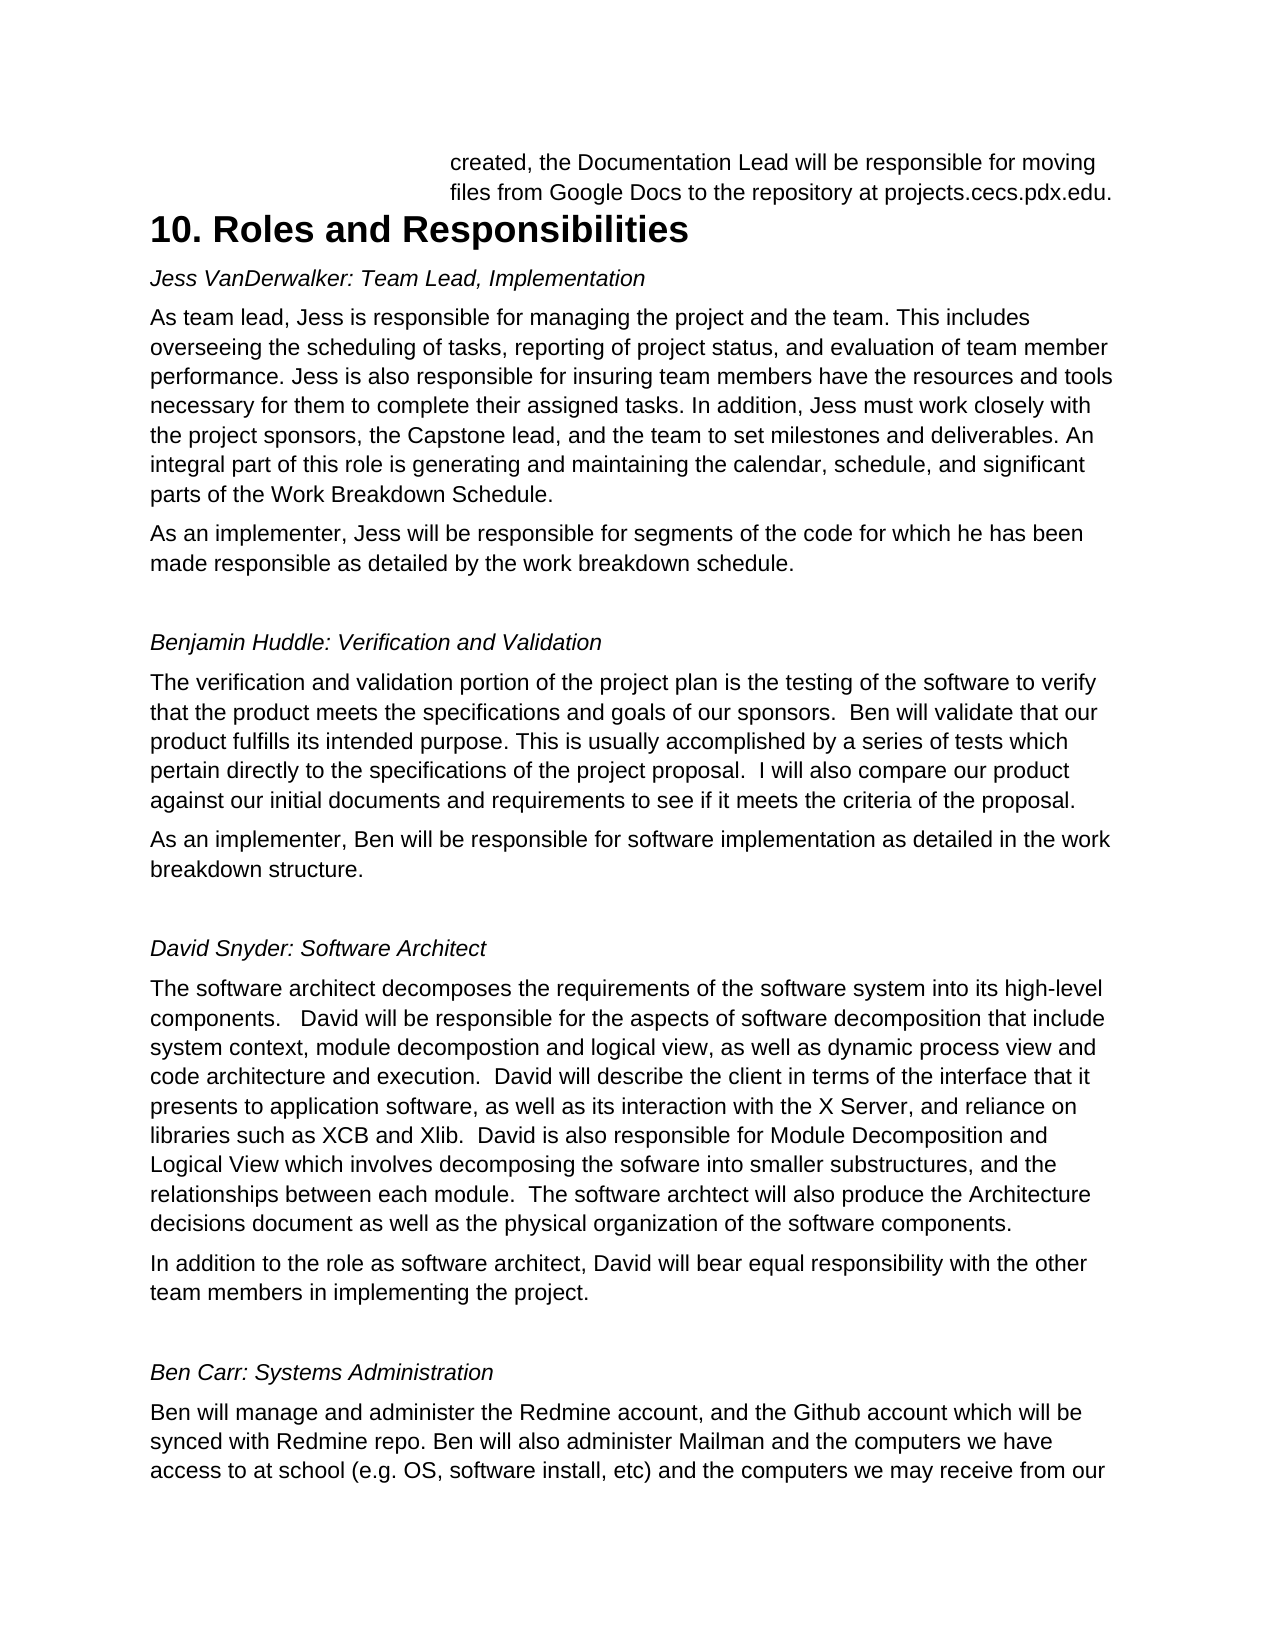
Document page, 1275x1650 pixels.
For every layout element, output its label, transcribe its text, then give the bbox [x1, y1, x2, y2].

text Jess VanDerwalker: Team Lead, Implementation [150, 265, 1125, 291]
subtitle 10. Roles and Responsibilities [150, 209, 1125, 251]
text Ben will manage and administer the Redmine account, and the Github account which will be synced with Redmine repo. Ben will also administer Mailman and the computers we have access to at school (e.g. OS, software install, etc) and the computers we may receive from our [150, 1399, 1125, 1484]
text As an implementer, Jess will be responsible for segments of the code for which he has been made responsible as detailed by the work breakdown schedule. [150, 521, 1125, 576]
text ﻿Benjamin Huddle: Verification and Validation [150, 630, 1125, 656]
text David Snyder: Software Architect [150, 936, 1125, 962]
text The verification and validation portion of the project plan is the testing of the software to verify that the product meets the specifications and goals of our sponsors. Ben will validate that our product fulfills its intended purpose. This is usually accomplished by a series of tests which pertain directly to the specifications of the project proposal. I will also compare our product against our initial documents and requirements to see if it meets the criteria of the proposal. [150, 670, 1125, 813]
text As an implementer, Ben will be responsible for software implementation as detailed in the work breakdown structure. [150, 827, 1125, 882]
text Ben Carr: Systems Administration [150, 1359, 1125, 1385]
list created, the Documentation Lead will be responsible for moving files from Google Docs to the repository at projects.cecs.pdx.edu. [337, 150, 1125, 205]
text In addition to the role as software architect, David will bear equal responsibility with the other team members in implementing the project. [150, 1251, 1125, 1306]
text The software architect decomposes the requirements of the software system into its high-level components. David will be responsible for the aspects of software decomposition that include system context, module decompostion and logical view, as well as dynamic process view and code architecture and execution. David will describe the client in terms of the interface that it presents to application software, as well as its interaction with the X Server, and reliance on libraries such as XCB and Xlib. David is also responsible for Module Decomposition and Logical View which involves decomposing the sofware into smaller substructures, and the relationships between each module. The software archtect will also produce the Architecture decisions document as well as the physical organization of the software components. [150, 976, 1125, 1236]
text As team lead, Jess is responsible for managing the project and the team. This includes overseeing the scheduling of tasks, reporting of project status, and evaluation of team member performance. Jess is also responsible for insuring team members have the resources and tools necessary for them to complete their assigned tasks. In addition, Jess must work closely with the project sponsors, the Capstone lead, and the team to set milestones and deliverables. An integral part of this role is generating and maintaining the calendar, schedule, and significant parts of the Work Breakdown Schedule. [150, 305, 1125, 507]
